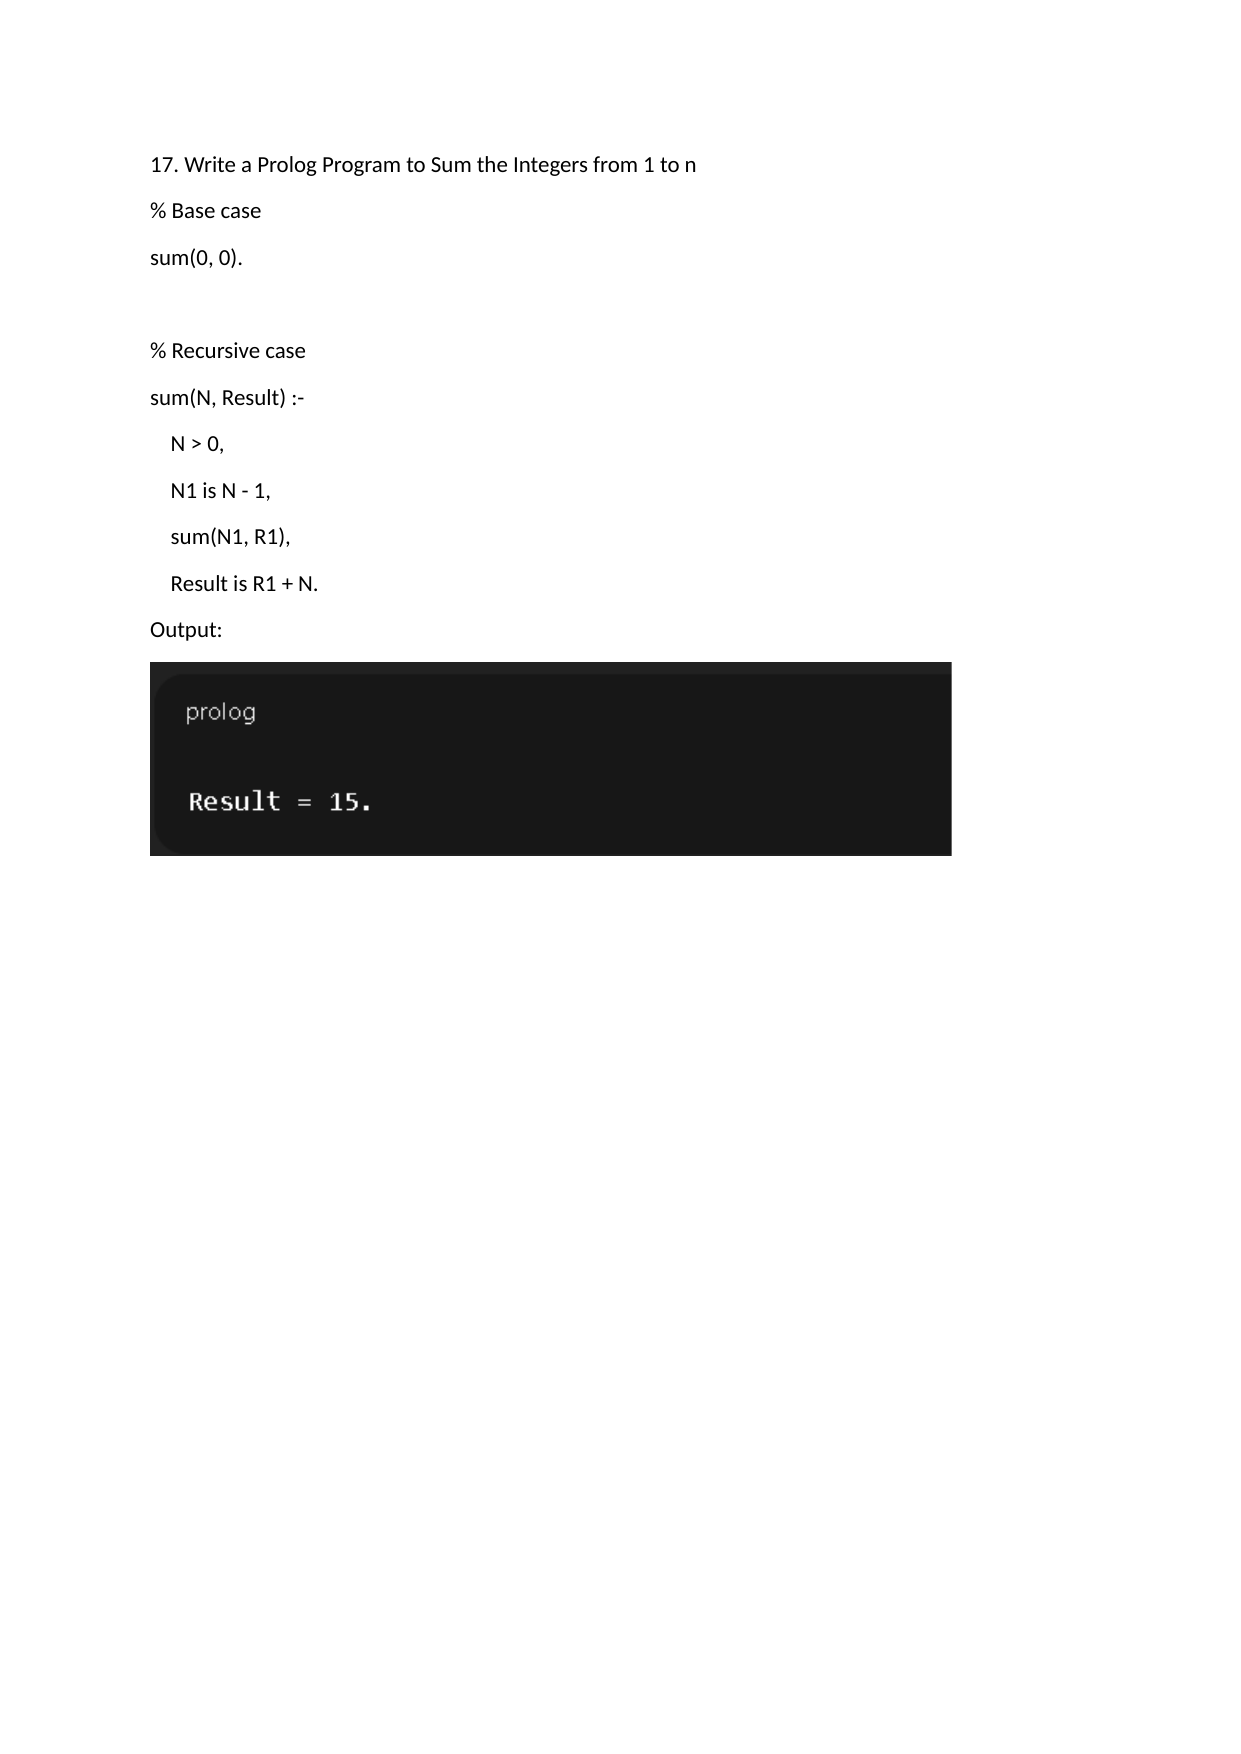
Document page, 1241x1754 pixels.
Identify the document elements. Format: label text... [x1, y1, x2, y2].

text 17. Write a Prolog Program to Sum the Integers from 1 to n [150, 150, 1090, 178]
text sum(0, 0). [150, 243, 1090, 271]
text % Recursive case [150, 336, 1090, 364]
text N > 0, [150, 429, 1090, 457]
text sum(N, Result) :- [150, 383, 1090, 411]
text sum(N1, R1), [150, 522, 1090, 551]
text % Base case [150, 197, 1090, 224]
text Result is R1 + N. [150, 569, 1090, 597]
text N1 is N - 1, [150, 476, 1090, 504]
text Output: [150, 616, 1090, 644]
